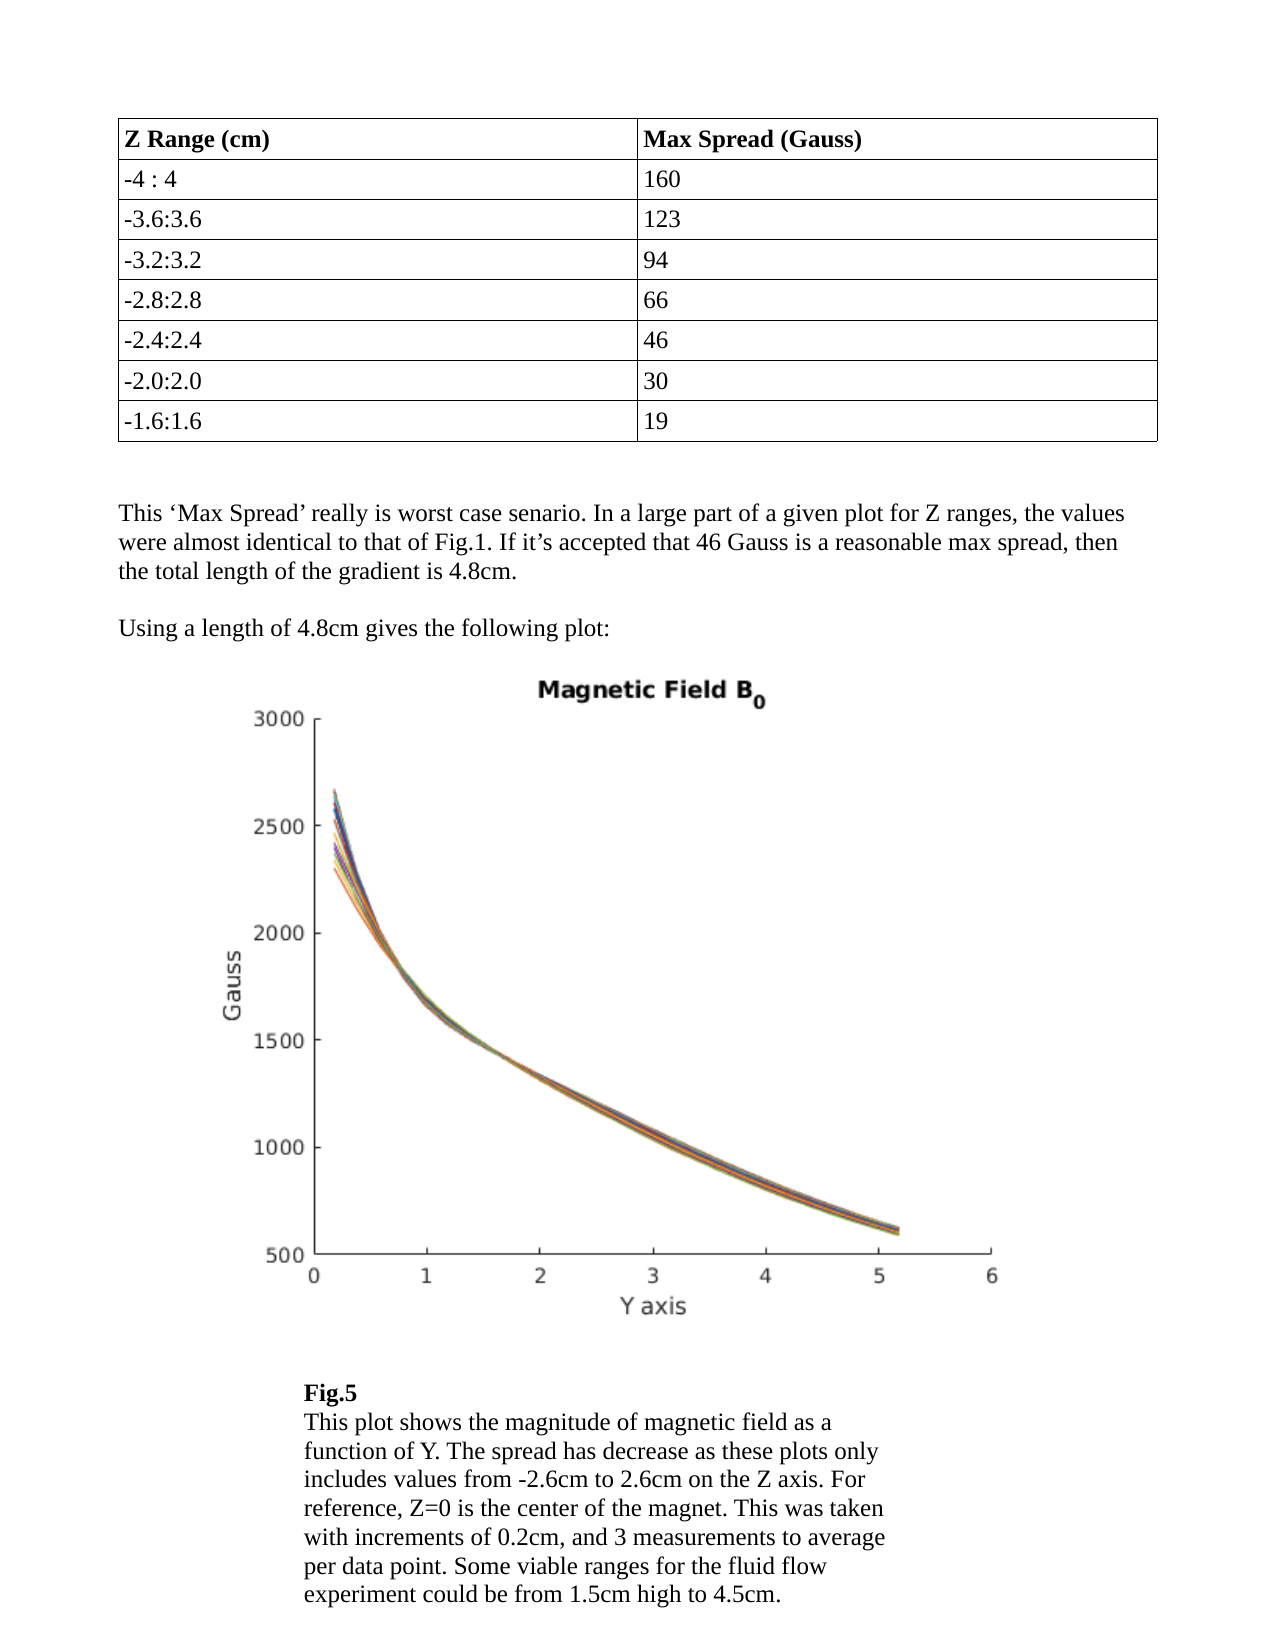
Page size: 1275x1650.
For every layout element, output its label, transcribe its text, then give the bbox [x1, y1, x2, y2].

table_header Z Range (cm) [119, 119, 637, 158]
table_cell 19 [638, 401, 1157, 441]
table_cell -2.8:2.8 [119, 280, 637, 320]
table_header Max Spread (Gauss) [638, 119, 1157, 158]
table_cell -4 : 4 [119, 160, 637, 199]
table_cell -2.4:2.4 [119, 321, 637, 360]
table_header -2.0:2.0 [119, 361, 637, 400]
table_cell -3.2:3.2 [119, 240, 637, 279]
table_cell -3.6:3.6 [119, 200, 637, 239]
table_cell 160 [638, 160, 1157, 199]
table_cell -1.6:1.6 [119, 401, 637, 441]
text Using a length of 4.8cm gives the following plot: [118, 613, 1157, 642]
table_cell 123 [638, 200, 1157, 239]
table_cell 94 [638, 240, 1157, 279]
table_header 30 [638, 361, 1157, 400]
text This ‘Max Spread’ really is worst case senario. In a large part of a given plot for Z ranges, the values were almost identical to that of Fig.1. If it’s accepted that 46 Gauss is a reasonable max spread, then the total length of the gradient is 4.8cm. [118, 498, 1157, 584]
table_cell 46 [638, 321, 1157, 360]
picture [200, 670, 1075, 1327]
table_cell 66 [638, 280, 1157, 320]
